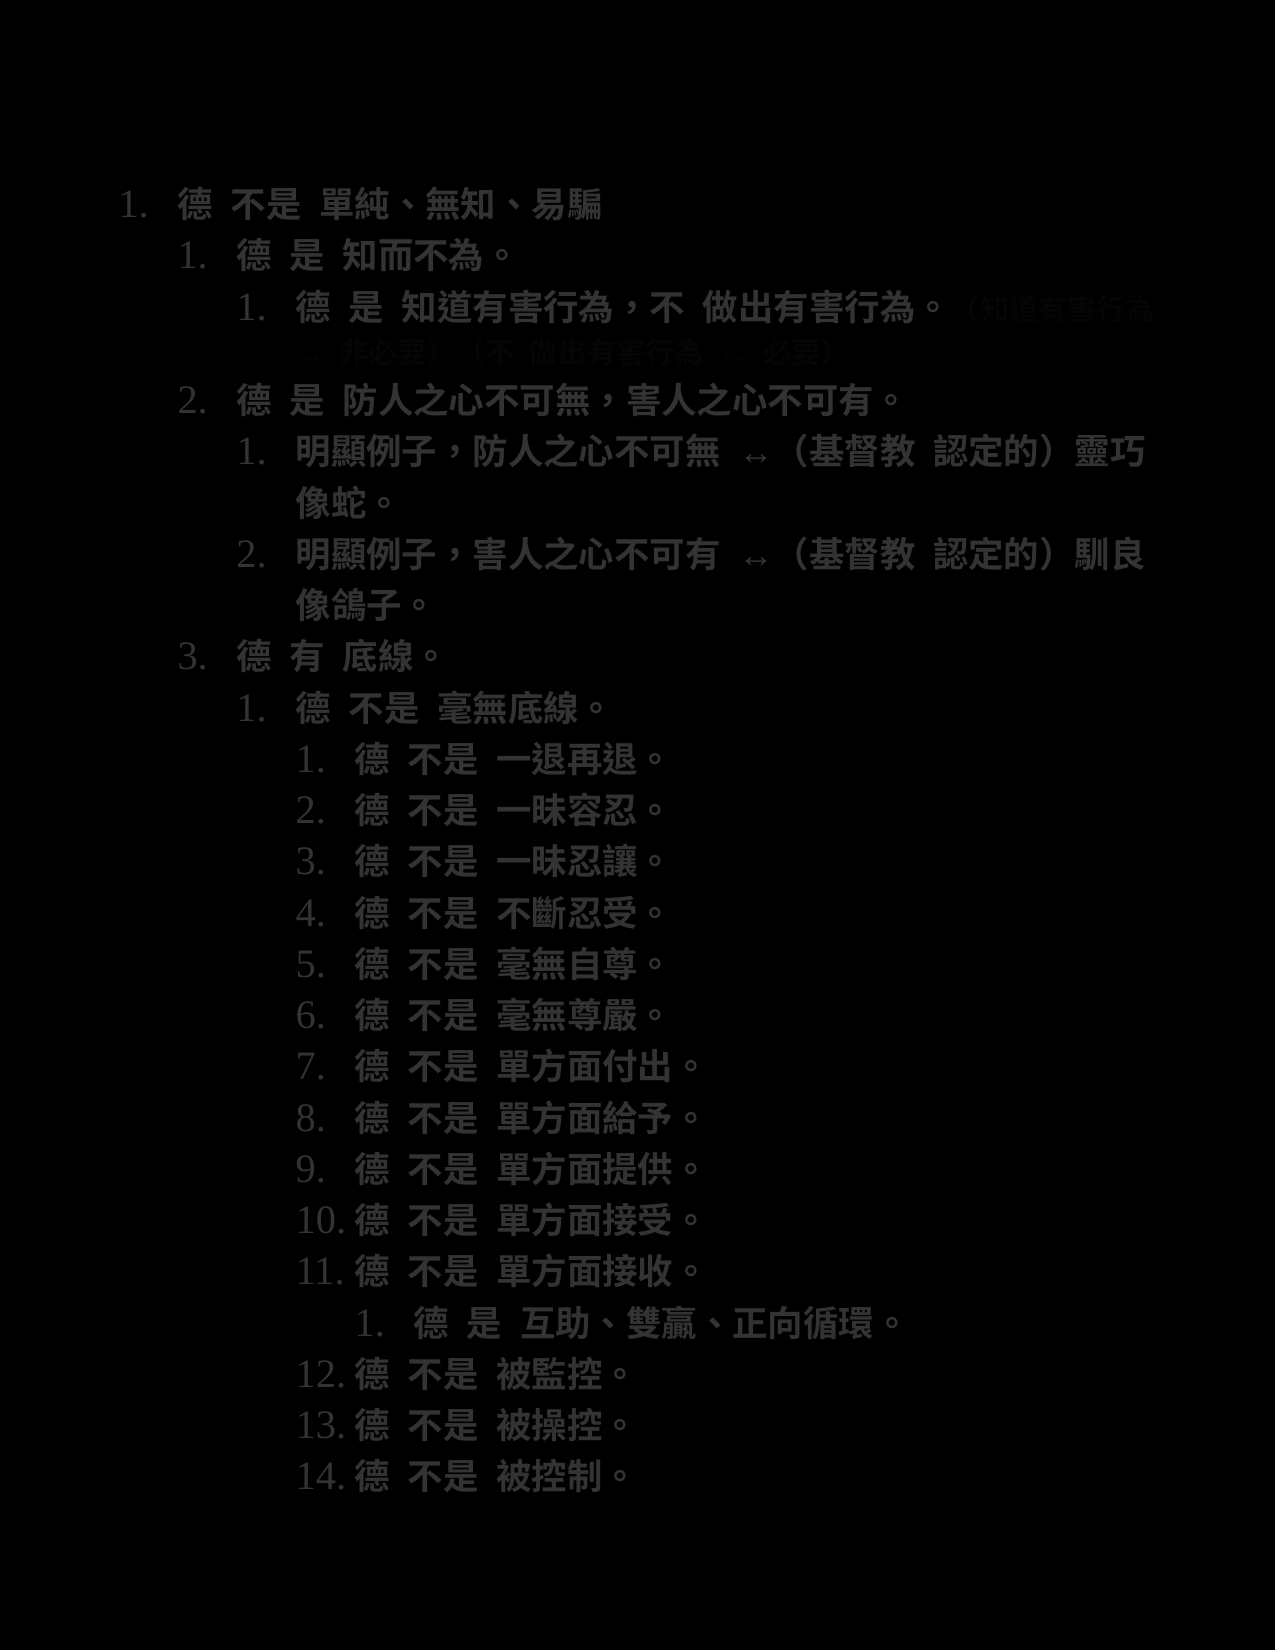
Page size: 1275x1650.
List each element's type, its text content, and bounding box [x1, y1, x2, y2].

list 明顯例子，防人之心不可無 ↔（基督教 認定的）靈巧像蛇。 [236, 424, 1157, 526]
list 德 不是 一退再退。 [295, 731, 1157, 782]
list 德 是 防人之心不可無，害人之心不可有。 [177, 372, 1157, 424]
list 德 不是 不斷忍受。 [295, 885, 1157, 936]
list 德 不是 單純、無知、易騙 [118, 176, 1157, 228]
list 德 不是 單方面接受。 [295, 1192, 1157, 1244]
list 德 不是 單方面付出。 [295, 1039, 1157, 1090]
list 德 不是 一昧容忍。 [295, 782, 1157, 834]
list 德 不是 單方面接收。 [295, 1244, 1157, 1295]
list 明顯例子，害人之心不可有 ↔（基督教 認定的）馴良像鴿子。 [236, 526, 1157, 629]
list 德 不是 毫無底線。 [236, 680, 1157, 731]
list 德 不是 被控制。 [295, 1449, 1157, 1500]
list 德 不是 毫無尊嚴。 [295, 987, 1157, 1039]
list 德 不是 被監控。 [295, 1346, 1157, 1397]
list 德 是 知道有害行為，不 做出有害行為。（知道有害行為 ↔ 非必要）（不 做出有害行為 ↔ 必要） [236, 279, 1157, 372]
list 德 是 知而不為。 [177, 228, 1157, 279]
list 德 有 底線。 [177, 629, 1157, 680]
list 德 不是 一昧忍讓。 [295, 834, 1157, 885]
list 德 不是 單方面給予。 [295, 1090, 1157, 1141]
list 德 不是 被操控。 [295, 1397, 1157, 1449]
list 德 不是 單方面提供。 [295, 1141, 1157, 1192]
list 德 是 互助、雙贏、正向循環。 [354, 1295, 1157, 1346]
list 德 不是 毫無自尊。 [295, 936, 1157, 987]
